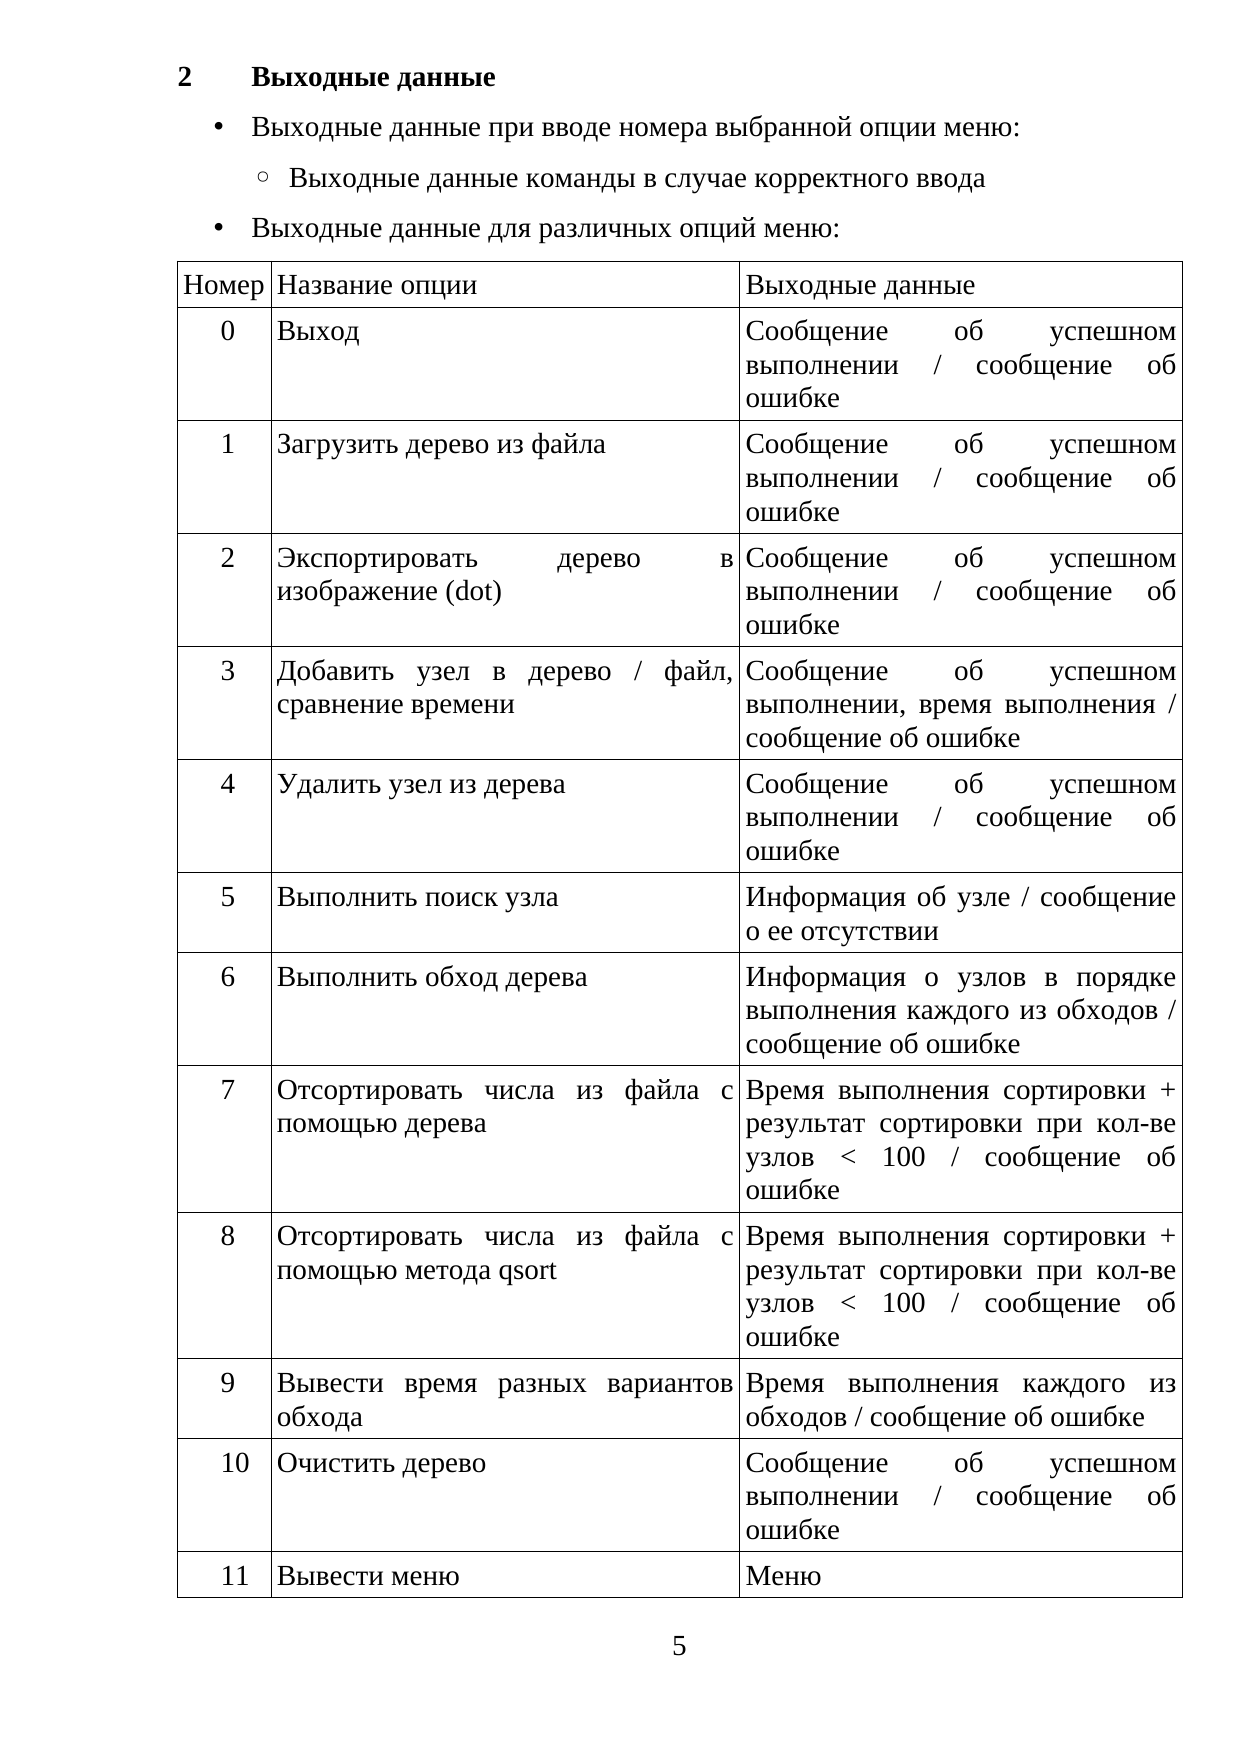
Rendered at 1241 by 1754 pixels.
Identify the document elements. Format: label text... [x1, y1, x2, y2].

subtitle Выходные данные [177, 59, 1181, 93]
table_cell Выход [272, 308, 739, 420]
table_cell [178, 421, 271, 533]
table_cell Сообщение об успешном выполнении / сообщение об ошибке [740, 421, 1182, 533]
table_cell Очистить дерево [272, 1439, 739, 1551]
table_cell Загрузить дерево из файла [272, 421, 739, 533]
table_cell [178, 647, 271, 759]
table_cell Выполнить поиск узла [272, 873, 739, 952]
table_cell [178, 953, 271, 1065]
table_cell Информация о узлов в порядке выполнения каждого из обходов / сообщение об ошибке [740, 953, 1182, 1065]
table_cell [178, 760, 271, 872]
table_cell Вывести меню [272, 1552, 739, 1597]
table_cell [178, 534, 271, 646]
table_cell [178, 873, 271, 952]
list Выходные данные при вводе номера выбранной опции меню: [213, 109, 1181, 143]
table_cell Сообщение об успешном выполнении / сообщение об ошибке [740, 308, 1182, 420]
table_cell Время выполнения сортировки + результат сортировки при кол-ве узлов < 100 / сообщение об ошибке [740, 1213, 1182, 1358]
table_cell Сообщение об успешном выполнении / сообщение об ошибке [740, 760, 1182, 872]
table_cell Добавить узел в дерево / файл, сравнение времени [272, 647, 739, 759]
table_cell Экспортировать дерево в изображение (dot) [272, 534, 739, 646]
table_cell Отсортировать числа из файла с помощью дерева [272, 1066, 739, 1212]
table_cell Выполнить обход дерева [272, 953, 739, 1065]
table_cell Информация об узле / сообщение о ее отсутствии [740, 873, 1182, 952]
table_cell Удалить узел из дерева [272, 760, 739, 872]
table_cell [178, 1066, 271, 1212]
table_header Выходные данные [740, 262, 1182, 307]
table_cell Меню [740, 1552, 1182, 1597]
table_cell Сообщение об успешном выполнении / сообщение об ошибке [740, 534, 1182, 646]
table_cell Время выполнения каждого из обходов / сообщение об ошибке [740, 1359, 1182, 1438]
table_cell [178, 1552, 271, 1597]
table_cell Вывести время разных вариантов обхода [272, 1359, 739, 1438]
table_cell [178, 308, 271, 420]
table_cell [178, 1359, 271, 1438]
table_cell [178, 1439, 271, 1551]
table_cell Сообщение об успешном выполнении / сообщение об ошибке [740, 1439, 1182, 1551]
table_header Номер [178, 262, 271, 307]
list Выходные данные для различных опций меню: [213, 210, 1181, 244]
table_cell [178, 1213, 271, 1358]
table_cell Сообщение об успешном выполнении, время выполнения / сообщение об ошибке [740, 647, 1182, 759]
table_header Название опции [272, 262, 739, 307]
table_cell Отсортировать числа из файла с помощью метода qsort [272, 1213, 739, 1358]
list Выходные данные команды в случае корректного ввода [251, 160, 1181, 193]
table_cell Время выполнения сортировки + результат сортировки при кол-ве узлов < 100 / сообщение об ошибке [740, 1066, 1182, 1212]
